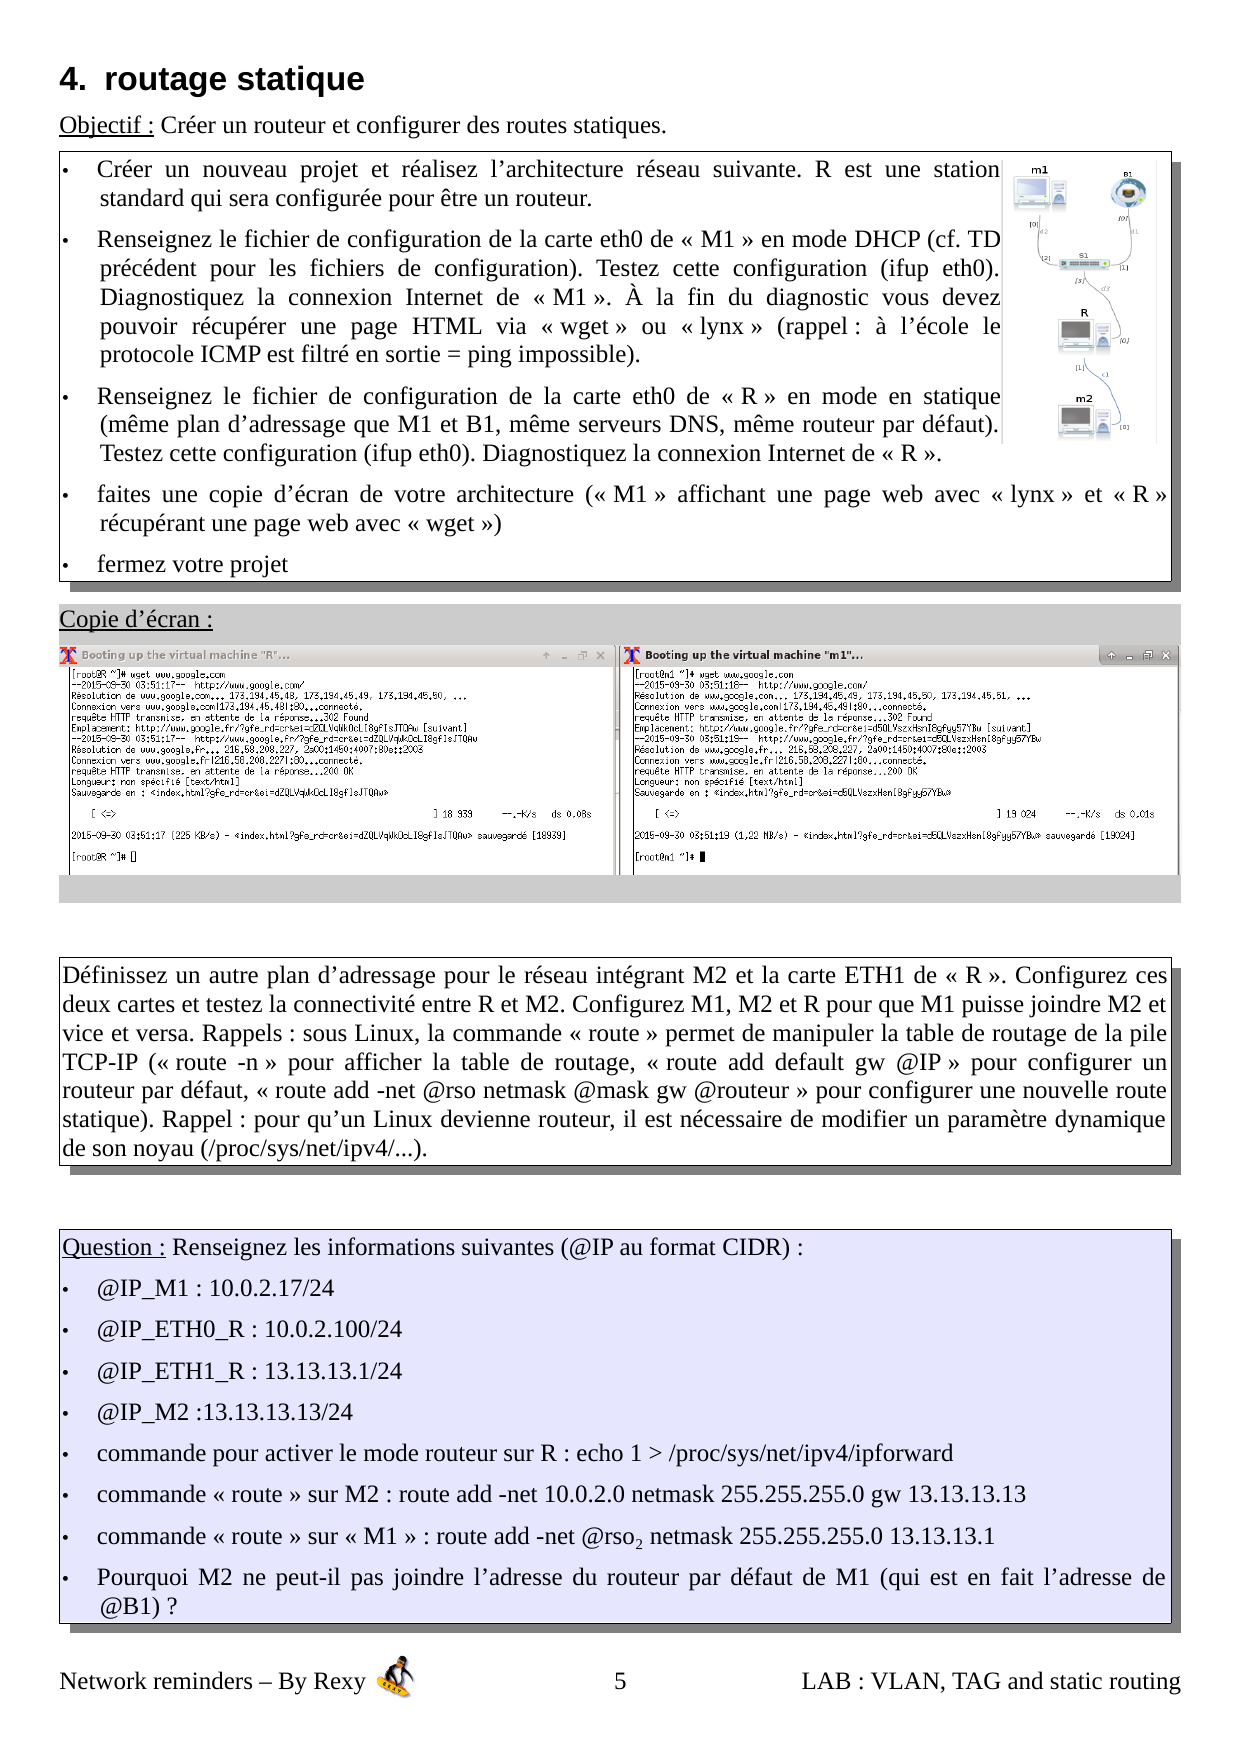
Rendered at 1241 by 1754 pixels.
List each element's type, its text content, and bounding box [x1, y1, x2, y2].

list Pourquoi M2 ne peut-il pas joindre l’adresse du routeur par défaut de M1 (qui est en fait l’adresse de @B1) ? [60, 1559, 1171, 1622]
list @IP_M2 :13.13.13.13/24 [60, 1394, 1171, 1426]
list commande « route » sur M2 : route add -net 10.0.2.0 netmask 255.255.255.0 gw 13.13.13.13 [60, 1476, 1171, 1508]
list commande « route » sur « M1 » : route add -net @rso₂ netmask 255.255.255.0 13.13.13.1 [60, 1518, 1171, 1549]
text Objectif : Créer un routeur et configurer des routes statiques. [59, 110, 1181, 139]
list @IP_ETH1_R : 13.13.13.1/24 [60, 1353, 1171, 1384]
list @IP_M1 : 10.0.2.17/24 [60, 1270, 1171, 1302]
list @IP_ETH0_R : 10.0.2.100/24 [60, 1311, 1171, 1343]
picture [59, 645, 1182, 875]
list Renseignez le fichier de configuration de la carte eth0 de « M1 » en mode DHCP (cf. TD précédent pour les fichiers de configuration). Testez cette configuration (ifup eth0). Diagnostiquez la connexion Internet de « M1 ». À la fin du diagnostic vous devez pouvoir récupérer une page HTML via « wget » ou « lynx » (rappel : à l’école le protocole ICMP est filtré en sortie = ping impossible). [60, 221, 1001, 368]
picture [376, 1655, 416, 1699]
list faites une copie d’écran de votre architecture (« M1 » affichant une page web avec « lynx » et « R » récupérant une page web avec « wget ») [60, 476, 1171, 537]
list commande pour activer le mode routeur sur R : echo 1 > /proc/sys/net/ipv4/ipforward [60, 1435, 1171, 1467]
list fermez votre projet [60, 546, 1171, 581]
text Question : Renseignez les informations suivantes (@IP au format CIDR) : [60, 1230, 1171, 1261]
subtitle routage statique [59, 59, 1181, 98]
text Copie d’écran : [59, 604, 1181, 633]
list Renseignez le fichier de configuration de la carte eth0 de « R » en mode en statique (même plan d’adressage que M1 et B1, même serveurs DNS, même routeur par défaut). Testez cette configuration (ifup eth0). Diagnostiquez la connexion Internet de « R ». [60, 378, 1171, 467]
picture [1001, 160, 1157, 444]
text Définissez un autre plan d’adressage pour le réseau intégrant M2 et la carte ETH1 de « R ». Configurez ces deux cartes et testez la connectivité entre R et M2. Configurez M1, M2 et R pour que M1 puisse joindre M2 et vice et versa. Rappels : sous Linux, la commande « route » permet de manipuler la table de routage de la pile TCP-IP (« route -n » pour afficher la table de routage, « route add default gw @IP » pour configurer un routeur par défaut, « route add -net @rso netmask @mask gw @routeur » pour configurer une nouvelle route statique). Rappel : pour qu’un Linux devienne routeur, il est nécessaire de modifier un paramètre dynamique de son noyau (/proc/sys/net/ipv4/...). [60, 958, 1171, 1164]
list Créer un nouveau projet et réalisez l’architecture réseau suivante. R est une station standard qui sera configurée pour être un routeur. [60, 152, 1171, 212]
